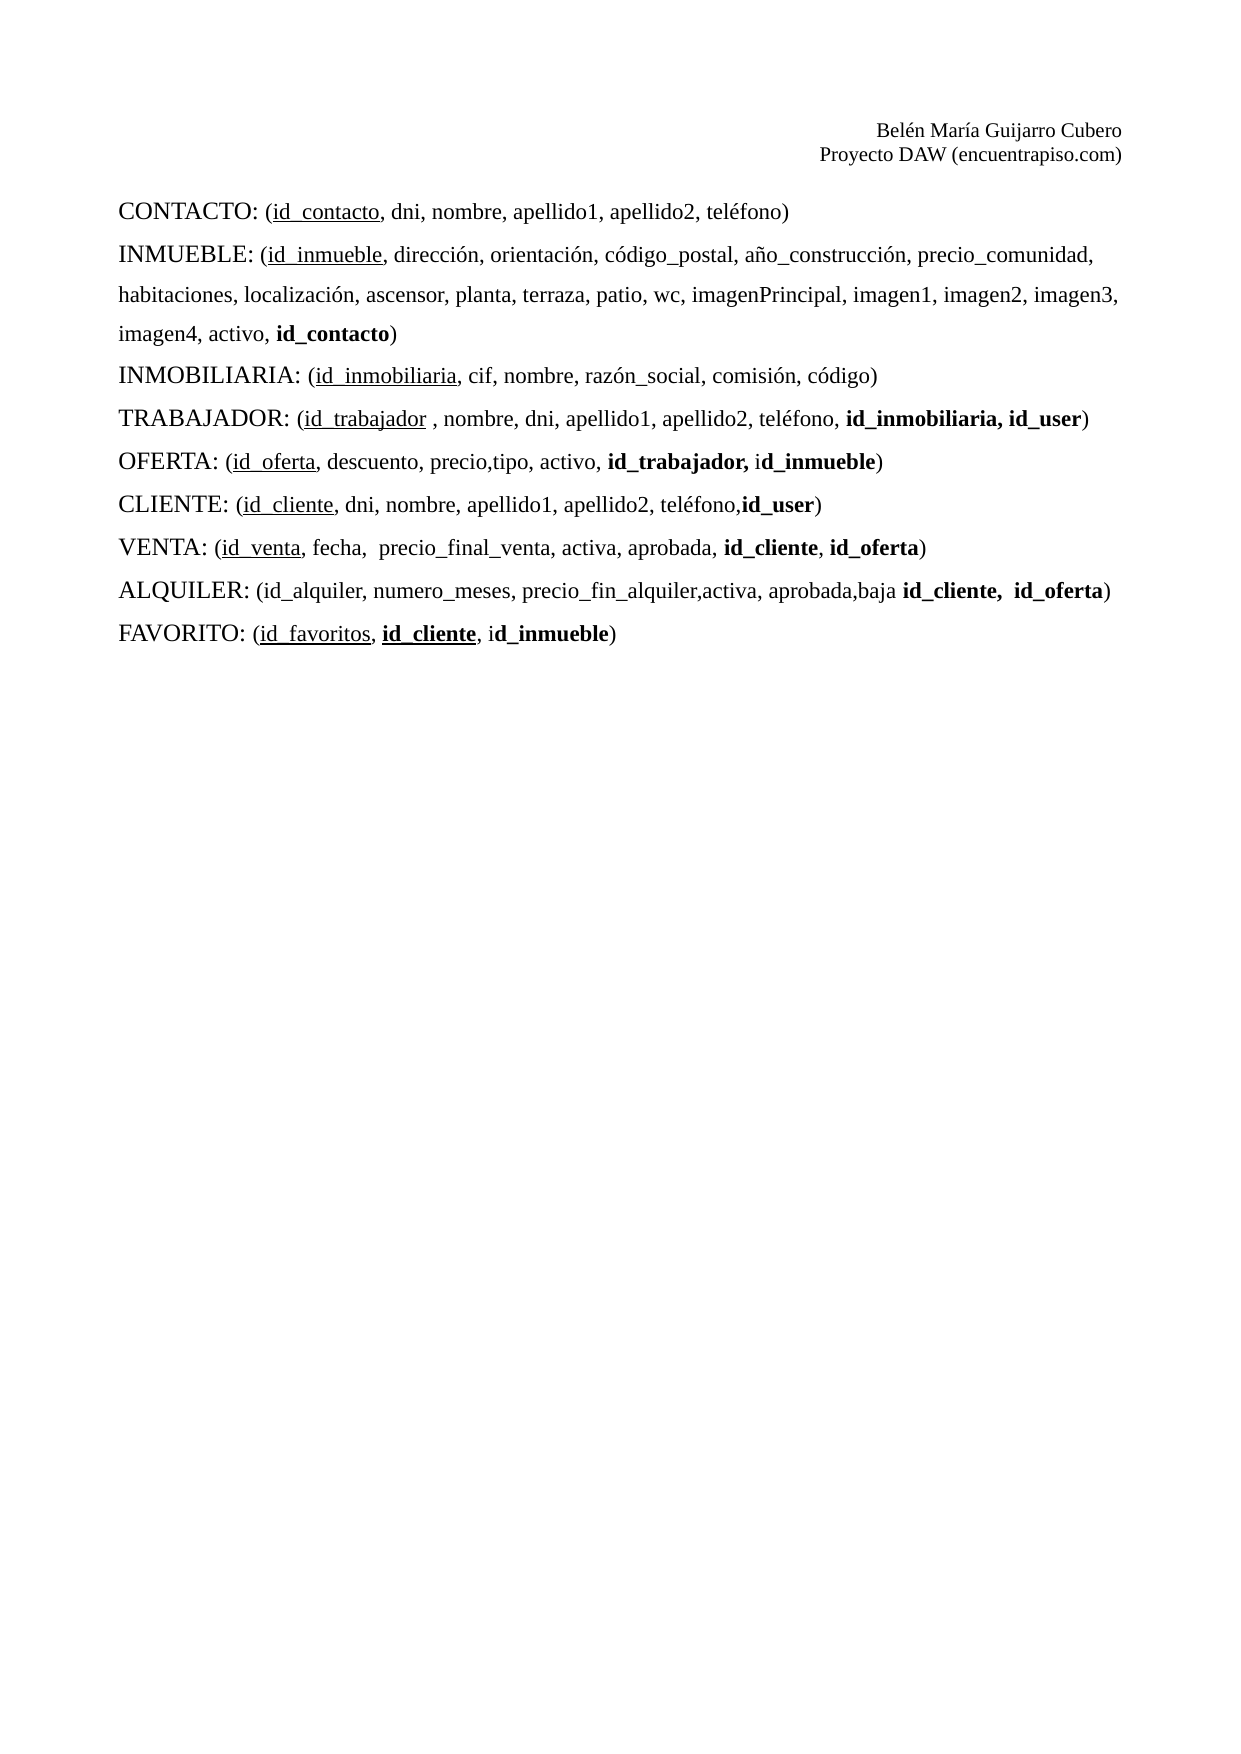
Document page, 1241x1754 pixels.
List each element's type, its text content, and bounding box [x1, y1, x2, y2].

text FAVORITO: (id_favoritos, id_cliente, id_inmueble) [118, 618, 1122, 647]
text ALQUILER: (id_alquiler, numero_meses, precio_fin_alquiler,activa, aprobada,baja id_cliente, id_oferta) [118, 575, 1122, 604]
text INMUEBLE: (id_inmueble, dirección, orientación, código_postal, año_construcción, precio_comunidad, habitaciones, localización, ascensor, planta, terraza, patio, wc, imagenPrincipal, imagen1, imagen2, imagen3, imagen4, activo, id_contacto) [118, 239, 1122, 347]
text CLIENTE: (id_cliente, dni, nombre, apellido1, apellido2, teléfono,id_user) [118, 489, 1122, 518]
text INMOBILIARIA: (id_inmobiliaria, cif, nombre, razón_social, comisión, código) [118, 360, 1122, 388]
text CONTACTO: (id_contacto, dni, nombre, apellido1, apellido2, teléfono) [118, 196, 1122, 224]
text VENTA: (id_venta, fecha, precio_final_venta, activa, aprobada, id_cliente, id_oferta) [118, 532, 1122, 561]
text TRABAJADOR: (id_trabajador , nombre, dni, apellido1, apellido2, teléfono, id_inmobiliaria, id_user) [118, 403, 1122, 432]
text OFERTA: (id_oferta, descuento, precio,tipo, activo, id_trabajador, id_inmueble) [118, 446, 1122, 475]
